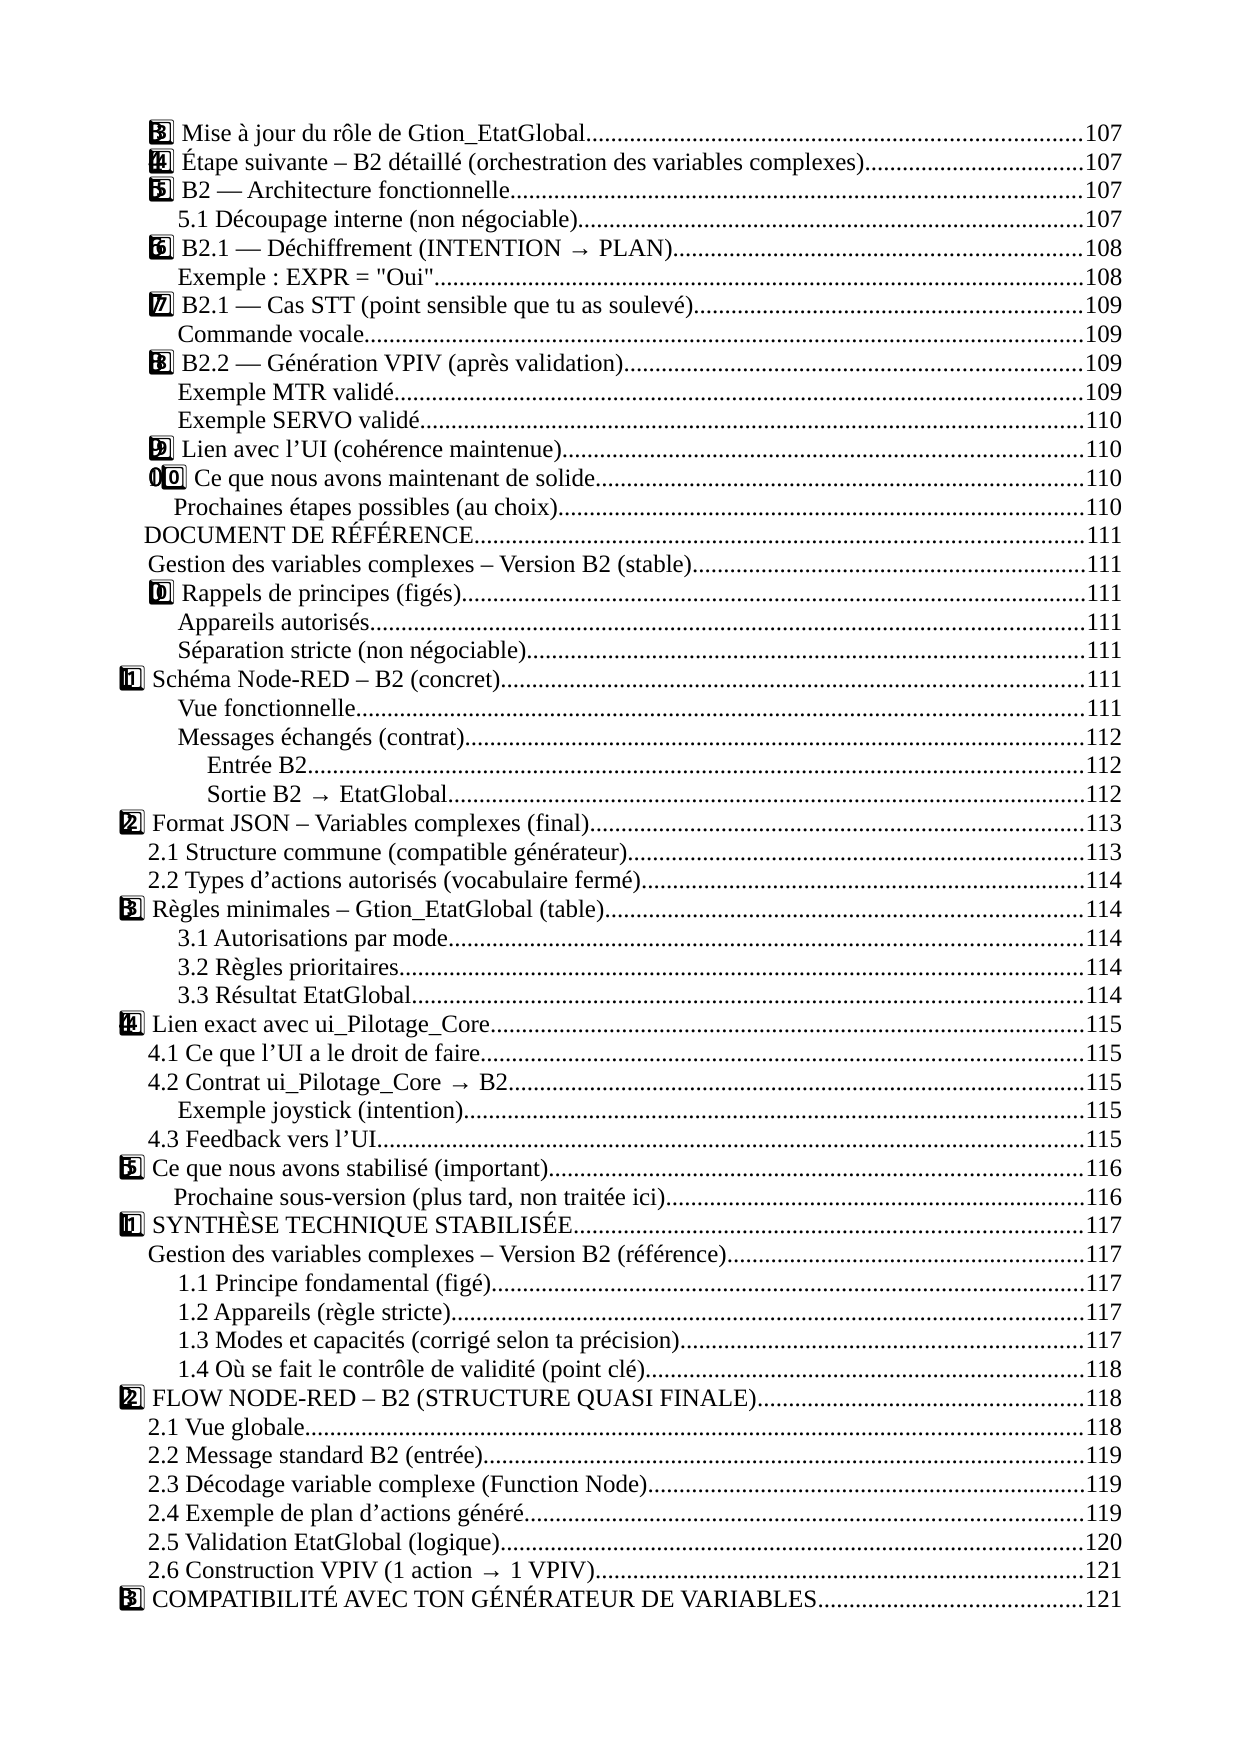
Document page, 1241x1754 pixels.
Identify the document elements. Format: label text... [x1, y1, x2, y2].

text Vue fonctionnelle 111 [177, 693, 1122, 722]
text 2.2 Message standard B2 (entrée) 119 [148, 1441, 1122, 1469]
text 5️⃣ Ce que nous avons stabilisé (important) 116 [118, 1153, 1122, 1182]
text 1️⃣ Schéma Node-RED – B2 (concret) 111 [118, 664, 1122, 693]
text 0️⃣ Rappels de principes (figés) 111 [148, 578, 1122, 607]
text 10️⃣ Ce que nous avons maintenant de solide 110 [148, 463, 1122, 492]
text 2️⃣ FLOW NODE-RED – B2 (STRUCTURE QUASI FINALE) 118 [118, 1383, 1122, 1412]
text 1.2 Appareils (règle stricte) 117 [177, 1297, 1122, 1326]
text 🔜 Prochaine sous-version (plus tard, non traitée ici) 116 [148, 1182, 1122, 1211]
text 1.4 Où se fait le contrôle de validité (point clé) 118 [177, 1354, 1122, 1383]
text 2.2 Types d’actions autorisés (vocabulaire fermé) 114 [148, 866, 1122, 894]
text Messages échangés (contrat) 112 [177, 722, 1122, 751]
text 2.6 Construction VPIV (1 action → 1 VPIV) 121 [148, 1556, 1122, 1584]
text 4.3 Feedback vers l’UI 115 [148, 1124, 1122, 1153]
text Exemple MTR validé 109 [177, 377, 1122, 406]
text 3.2 Règles prioritaires 114 [177, 952, 1122, 981]
text Commande vocale 109 [177, 319, 1122, 348]
text 9️⃣ Lien avec l’UI (cohérence maintenue) 110 [148, 434, 1122, 463]
text 5️⃣ B2 — Architecture fonctionnelle 107 [148, 176, 1122, 204]
text Entrée B2 112 [207, 751, 1122, 779]
text 3.1 Autorisations par mode 114 [177, 923, 1122, 952]
text 2.1 Structure commune (compatible générateur) 113 [148, 837, 1122, 866]
text 2.1 Vue globale 118 [148, 1412, 1122, 1441]
text 6️⃣ B2.1 — Déchiffrement (INTENTION → PLAN) 108 [148, 233, 1122, 262]
text Séparation stricte (non négociable) 111 [177, 636, 1122, 664]
text 2.4 Exemple de plan d’actions généré 119 [148, 1498, 1122, 1527]
text 3️⃣ Mise à jour du rôle de Gtion_EtatGlobal 107 [148, 118, 1122, 147]
text 8️⃣ B2.2 — Génération VPIV (après validation) 109 [148, 348, 1122, 377]
text 2.5 Validation EtatGlobal (logique) 120 [148, 1527, 1122, 1556]
text 3.3 Résultat EtatGlobal 114 [177, 981, 1122, 1009]
text 🔜 Prochaines étapes possibles (au choix) 110 [148, 492, 1122, 521]
text 5.1 Découpage interne (non négociable) 107 [177, 204, 1122, 233]
text 4️⃣ Étape suivante – B2 détaillé (orchestration des variables complexes) 107 [148, 147, 1122, 176]
text 2.3 Décodage variable complexe (Function Node) 119 [148, 1469, 1122, 1498]
text 4.2 Contrat ui_Pilotage_Core → B2 115 [148, 1067, 1122, 1096]
text 1️⃣ SYNTHÈSE TECHNIQUE STABILISÉE 117 [118, 1211, 1122, 1239]
text Gestion des variables complexes – Version B2 (référence) 117 [148, 1239, 1122, 1268]
text 3️⃣ Règles minimales – Gtion_EtatGlobal (table) 114 [118, 894, 1122, 923]
text Appareils autorisés 111 [177, 607, 1122, 636]
text 📘 DOCUMENT DE RÉFÉRENCE 111 [118, 521, 1122, 549]
text 4️⃣ Lien exact avec ui_Pilotage_Core 115 [118, 1009, 1122, 1038]
text 4.1 Ce que l’UI a le droit de faire 115 [148, 1038, 1122, 1067]
text Exemple joystick (intention) 115 [177, 1096, 1122, 1124]
text 1.1 Principe fondamental (figé) 117 [177, 1268, 1122, 1297]
text Exemple : EXPR = "Oui" 108 [177, 262, 1122, 291]
text Exemple SERVO validé 110 [177, 406, 1122, 434]
text 1.3 Modes et capacités (corrigé selon ta précision) 117 [177, 1326, 1122, 1354]
text Gestion des variables complexes – Version B2 (stable) 111 [148, 549, 1122, 578]
text 7️⃣ B2.1 — Cas STT (point sensible que tu as soulevé) 109 [148, 291, 1122, 319]
text 3️⃣ COMPATIBILITÉ AVEC TON GÉNÉRATEUR DE VARIABLES 121 [118, 1584, 1122, 1613]
text Sortie B2 → EtatGlobal 112 [207, 779, 1122, 808]
text 2️⃣ Format JSON – Variables complexes (final) 113 [118, 808, 1122, 837]
